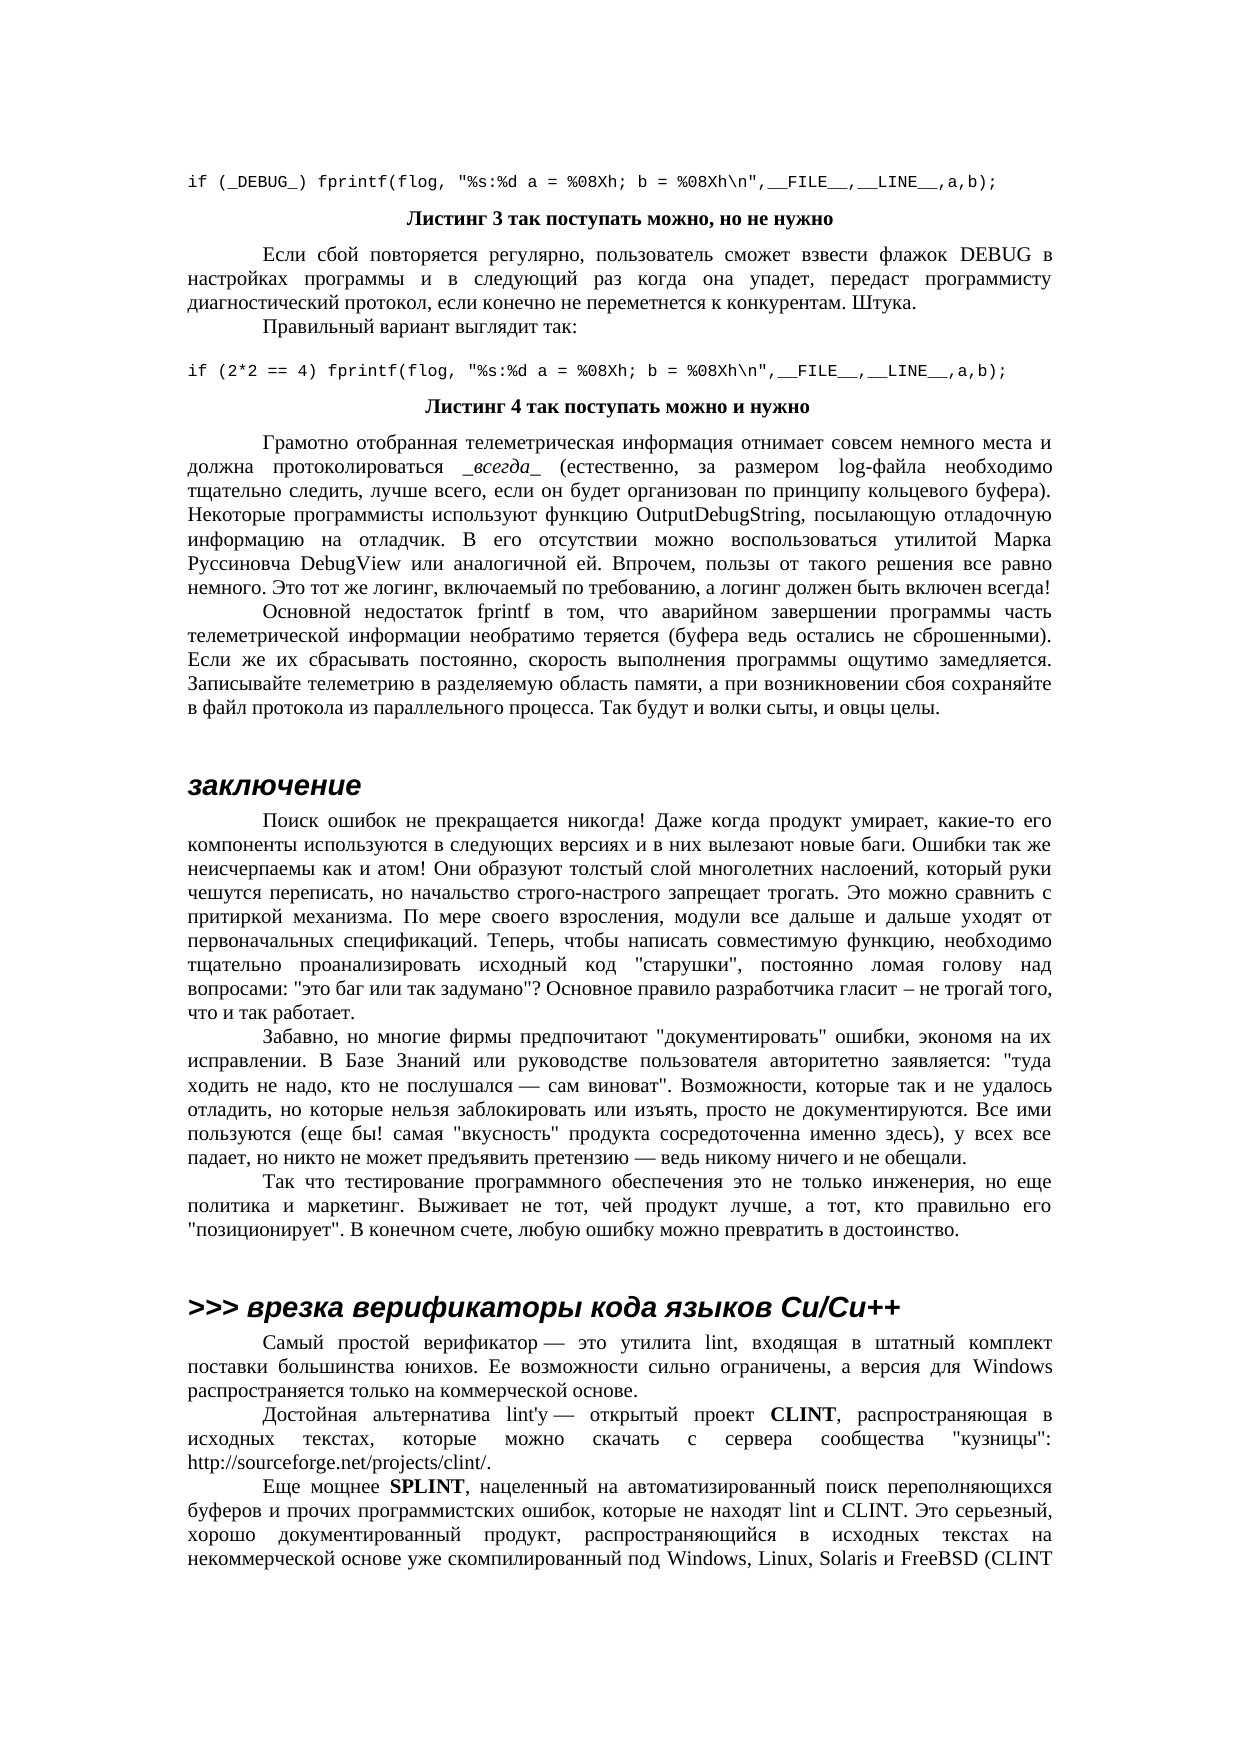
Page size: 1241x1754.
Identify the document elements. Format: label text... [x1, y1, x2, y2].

text Забавно, но многие фирмы предпочитают "документировать" ошибки, экономя на их исправлении. В Базе Знаний или руководстве пользователя авторитетно заявляется: "туда ходить не надо, кто не послушался — сам виноват". Возможности, которые так и не удалось отладить, но которые нельзя заблокировать или изъять, просто не документируются. Все ими пользуются (еще бы! самая "вкусность" продукта сосредоточенна именно здесь), у всех все падает, но никто не может предъявить претензию — ведь никому ничего и не обещали. [187, 1024, 1053, 1169]
text Если сбой повторяется регулярно, пользователь сможет взвести флажок DEBUG в настройках программы и в следующий раз когда она упадет, передаст программисту диагностический протокол, если конечно не переметнется к конкурентам. Штука. [187, 242, 1053, 314]
text Грамотно отобранная телеметрическая информация отнимает совсем немного места и должна протоколироваться _всегда_ (естественно, за размером log-файла необходимо тщательно следить, лучше всего, если он будет организован по принципу кольцевого буфера). Некоторые программисты используют функцию OutputDebugString, посылающую отладочную информацию на отладчик. В его отсутствии можно воспользоваться утилитой Марка Руссиновча DebugView или аналогичной ей. Впрочем, пользы от такого решения все равно немного. Это тот же логинг, включаемый по требованию, а логинг должен быть включен всегда! [187, 430, 1053, 599]
text Так что тестирование программного обеспечения это не только инженерия, но еще политика и маркетинг. Выживает не тот, чей продукт лучше, а тот, кто правильно его "позиционирует". В конечном счете, любую ошибку можно превратить в достоинство. [187, 1169, 1053, 1241]
text Основной недостаток fprintf в том, что аварийном завершении программы часть телеметрической информации необратимо теряется (буфера ведь остались не сброшенными). Если же их сбрасывать постоянно, скорость выполнения программы ощутимо замедляется. Записывайте телеметрию в разделяемую область памяти, а при возникновении сбоя сохраняйте в файл протокола из параллельного процесса. Так будут и волки сыты, и овцы целы. [187, 599, 1053, 719]
subtitle заключение [187, 768, 1053, 802]
text Правильный вариант выглядит так: [187, 314, 1053, 338]
text Еще мощнее SPLINT, нацеленный на автоматизированный поиск переполняющихся буферов и прочих программистских ошибок, которые не находят lint и CLINT. Это серьезный, хорошо документированный продукт, распространяющийся в исходных текстах на некоммерческой основе уже скомпилированный под Windows, Linux, Solaris и FreeBSD (CLINT [187, 1474, 1053, 1570]
text Листинг 3 так поступать можно, но не нужно [187, 205, 1053, 229]
text Самый простой верификатор — это утилита lint, входящая в штатный комплект поставки большинства юнихов. Ее возможности сильно ограничены, а версия для Windows распространяется только на коммерческой основе. [187, 1330, 1053, 1402]
text Листинг 4 так поступать можно и нужно [187, 394, 1053, 418]
text if (_DEBUG_) fprintf(flog, "%s:%d a = %08Xh; b = %08Xh\n",__FILE__,__LINE__,a,b); [187, 174, 1053, 193]
text Поиск ошибок не прекращается никогда! Даже когда продукт умирает, какие-то его компоненты используются в следующих версиях и в них вылезают новые баги. Ошибки так же неисчерпаемы как и атом! Они образуют толстый слой многолетних наслоений, который руки чешутся переписать, но начальство строго-настрого запрещает трогать. Это можно сравнить с притиркой механизма. По мере своего взросления, модули все дальше и дальше уходят от первоначальных спецификаций. Теперь, чтобы написать совместимую функцию, необходимо тщательно проанализировать исходный код "старушки", постоянно ломая голову над вопросами: "это баг или так задумано"? Основное правило разработчика гласит – не трогай того, что и так работает. [187, 808, 1053, 1024]
text Достойная альтернатива lint'у — открытый проект CLINT, распространяющая в исходных текстах, которые можно скачать с сервера сообщества "кузницы": http://sourceforge.net/projects/clint/. [187, 1402, 1053, 1474]
subtitle >>> врезка верификаторы кода языков Си/Си++ [187, 1290, 1053, 1323]
text if (2*2 == 4) fprintf(flog, "%s:%d a = %08Xh; b = %08Xh\n",__FILE__,__LINE__,a,b); [187, 362, 1053, 381]
